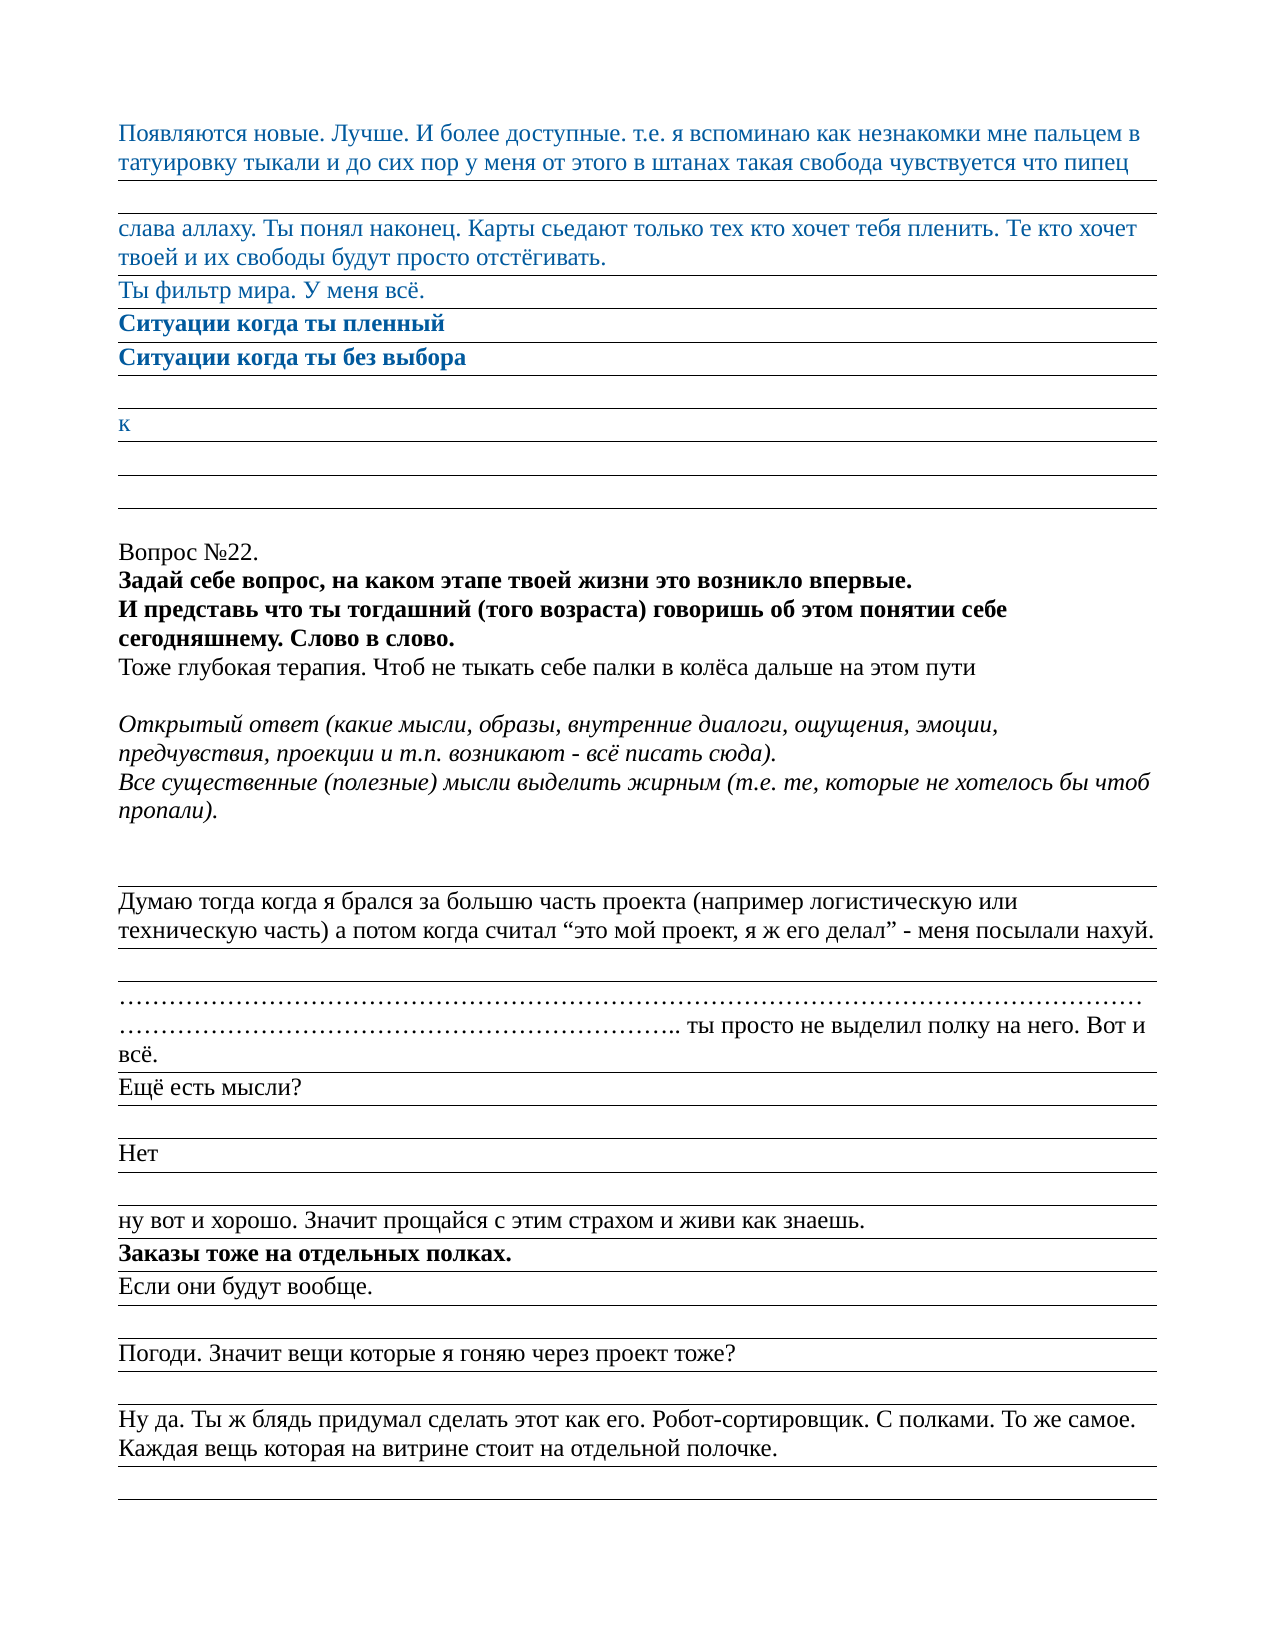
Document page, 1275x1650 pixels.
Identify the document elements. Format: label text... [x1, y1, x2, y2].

text Ситуации когда ты без выбора [118, 343, 1157, 375]
text Заказы тоже на отдельных полках. [118, 1239, 1157, 1271]
text Вопрос №22. [118, 537, 1157, 565]
text Погоди. Значит вещи которые я гоняю через проект тоже? [118, 1339, 1157, 1371]
text слава аллаху. Ты понял наконец. Карты сьедают только тех кто хочет тебя пленить. Те кто хочет твоей и их свободы будут просто отстёгивать. [118, 214, 1157, 275]
text ну вот и хорошо. Значит прощайся с этим страхом и живи как знаешь. [118, 1206, 1157, 1238]
text Появляются новые. Лучше. И более доступные. т.е. я вспоминаю как незнакомки мне пальцем в татуировку тыкали и до сих пор у меня от этого в штанах такая свобода чувствуется что пипец [118, 118, 1157, 180]
text Нет [118, 1139, 1157, 1172]
text к [118, 409, 1157, 441]
text И представь что ты тогдашний (того возраста) говоришь об этом понятии себе сегодняшнему. Слово в слово. [118, 594, 1157, 652]
text Тоже глубокая терапия. Чтоб не тыкать себе палки в колёса дальше на этом пути [118, 652, 1157, 680]
text ……………………………………………………………………………………………………………………………………………………………………….. ты просто не выделил полку на него. Вот и всё. [118, 982, 1157, 1072]
text Все существенные (полезные) мысли выделить жирным (т.е. те, которые не хотелось бы чтоб пропали). [118, 767, 1157, 824]
text Ситуации когда ты пленный [118, 309, 1157, 342]
text Открытый ответ (какие мысли, образы, внутренние диалоги, ощущения, эмоции, предчувствия, проекции и т.п. возникают - всё писать сюда). [118, 709, 1157, 767]
text Если они будут вообще. [118, 1272, 1157, 1305]
text Ну да. Ты ж блядь придумал сделать этот как его. Робот-сортировщик. С полками. То же самое. Каждая вещь которая на витрине стоит на отдельной полочке. [118, 1405, 1157, 1466]
text Ты фильтр мира. У меня всё. [118, 276, 1157, 308]
text Ещё есть мысли? [118, 1073, 1157, 1105]
text Задай себе вопрос, на каком этапе твоей жизни это возникло впервые. [118, 565, 1157, 594]
text Думаю тогда когда я брался за большю часть проекта (например логистическую или техническую часть) а потом когда считал “это мой проект, я ж его делал” - меня посылали нахуй. [118, 887, 1157, 948]
